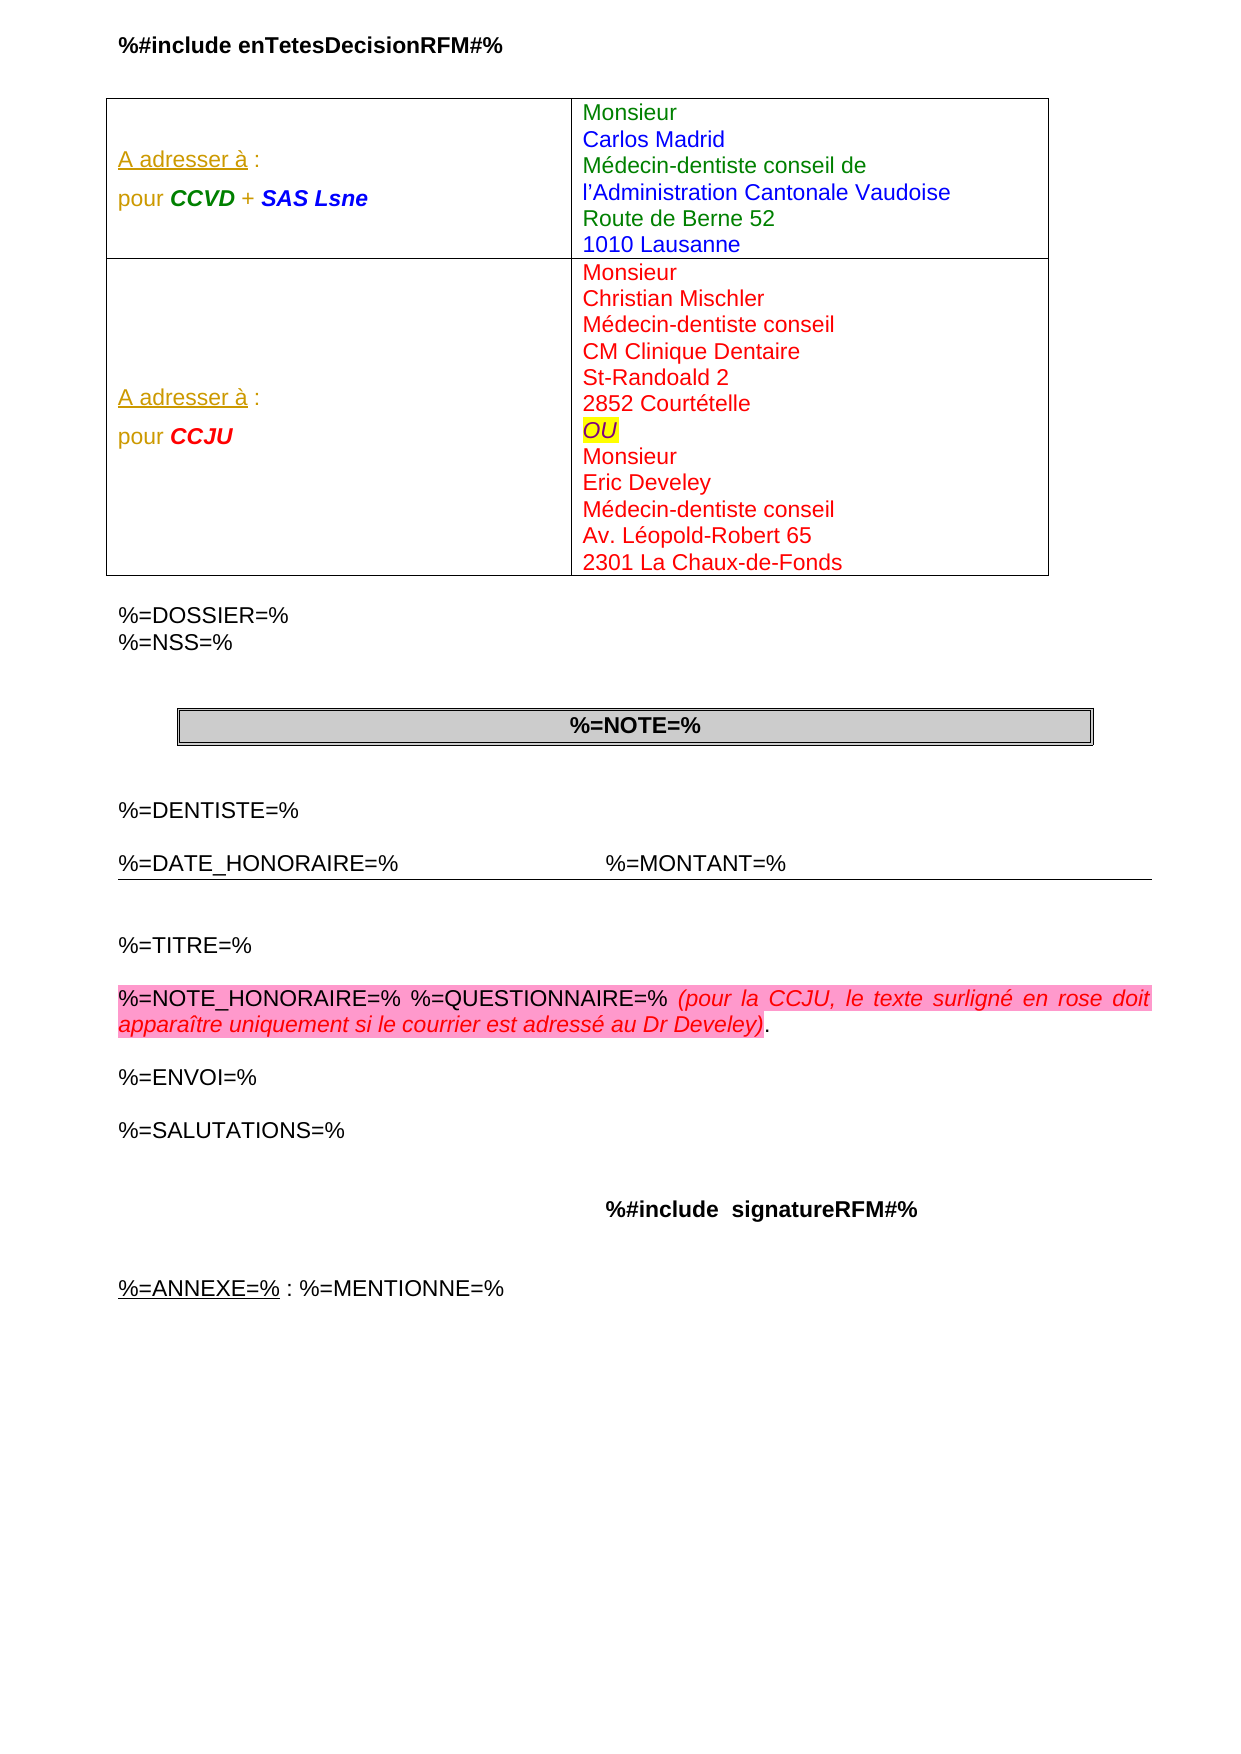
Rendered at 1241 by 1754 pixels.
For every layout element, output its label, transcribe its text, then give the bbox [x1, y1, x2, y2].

text %=TITRE=% [118, 932, 1152, 959]
text %=NSS=% [118, 628, 1033, 655]
text %=SALUTATIONS=% [118, 1117, 1152, 1143]
text %=DATE_HONORAIRE=% %=MONTANT=% [118, 850, 1152, 879]
table_header Monsieur Carlos Madrid Médecin-dentiste conseil de l’Administration Cantonale Vaudoise Route de Berne 52 1010 Lausanne [572, 99, 1048, 257]
table_cell Monsieur Christian Mischler Médecin-dentiste conseil CM Clinique Dentaire St-Randoald 2 2852 Courtételle ou Monsieur Eric Develey Médecin-dentiste conseil Av. Léopold-Robert 65 2301 La Chaux-de-Fonds [572, 259, 1048, 575]
text %=ANNEXE=% : %=MENTIONNE=% [118, 1275, 1152, 1301]
table_header A adresser à : pour CCVD + SAS Lsne [107, 99, 571, 257]
text %#include enTetesDecisionRFM#% [118, 32, 1152, 59]
text %=NOTE=% [180, 711, 1090, 742]
text %#include signatureRFM#% [118, 1196, 1152, 1222]
text %=NOTE_HONORAIRE=% %=QUESTIONNAIRE=% (pour la CCJU, le texte surligné en rose doit apparaître uniquement si le courrier est adressé au Dr Develey). [118, 985, 1152, 1038]
table_cell A adresser à : pour CCJU [107, 259, 571, 575]
text %=DENTISTE=% [118, 797, 1152, 824]
text %=DOSSIER=% [118, 602, 1152, 628]
text %=ENVOI=% [118, 1064, 1152, 1091]
